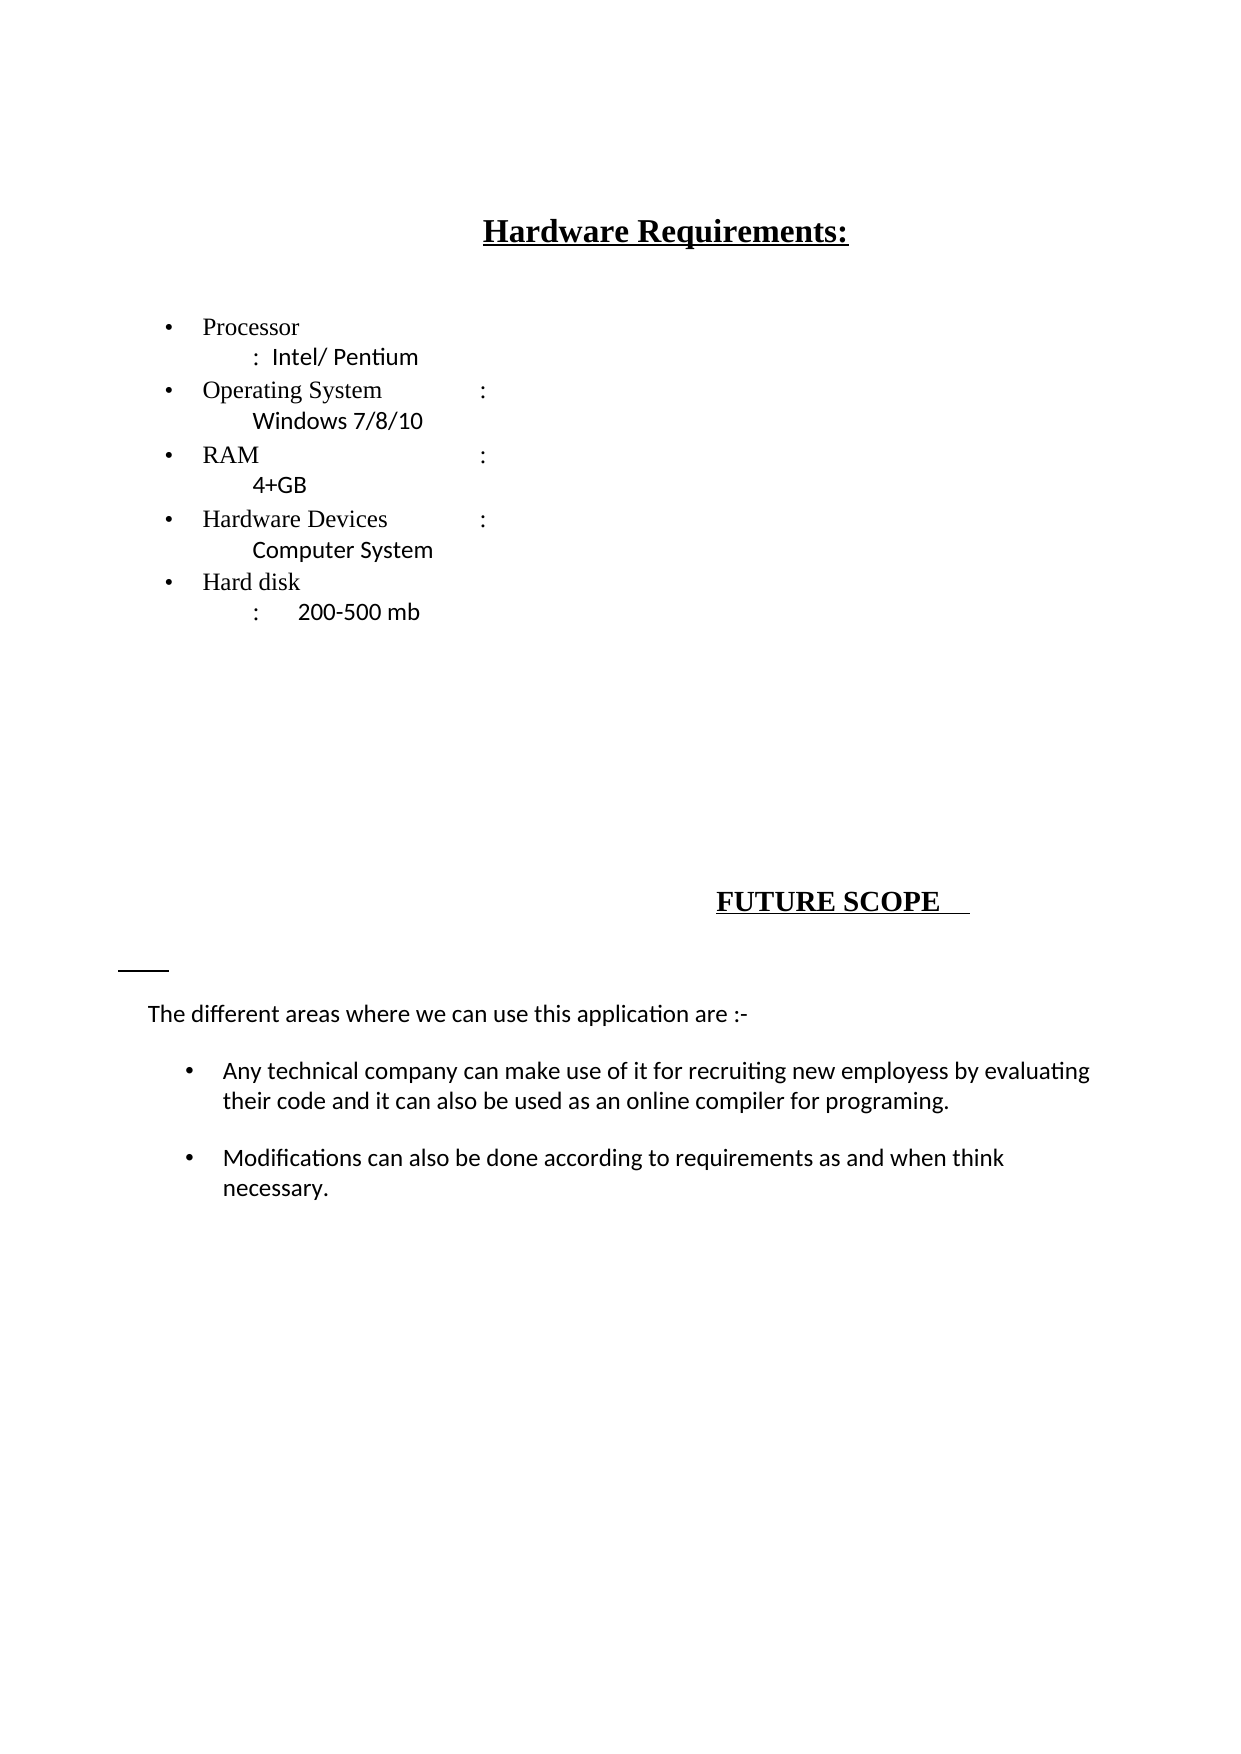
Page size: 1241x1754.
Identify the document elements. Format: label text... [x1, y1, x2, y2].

text Hardware Requirements: [118, 210, 1122, 251]
text FUTURE SCOPE [118, 884, 1122, 917]
list Modifications can also be done according to requirements as and when think necessary. [185, 1142, 1122, 1203]
text The different areas where we can use this application are :- [148, 998, 1122, 1029]
list Hardware Devices : Computer System [165, 503, 576, 564]
list Any technical company can make use of it for recruiting new employess by evaluating their code and it can also be used as an online compiler for programing. [185, 1055, 1122, 1116]
list Hard disk : 200-500 mb [165, 567, 576, 627]
list Processor : Intel/ Pentium [165, 312, 576, 371]
list Operating System : Windows 7/8/10 [165, 375, 576, 436]
list RAM : 4+GB [165, 439, 576, 500]
